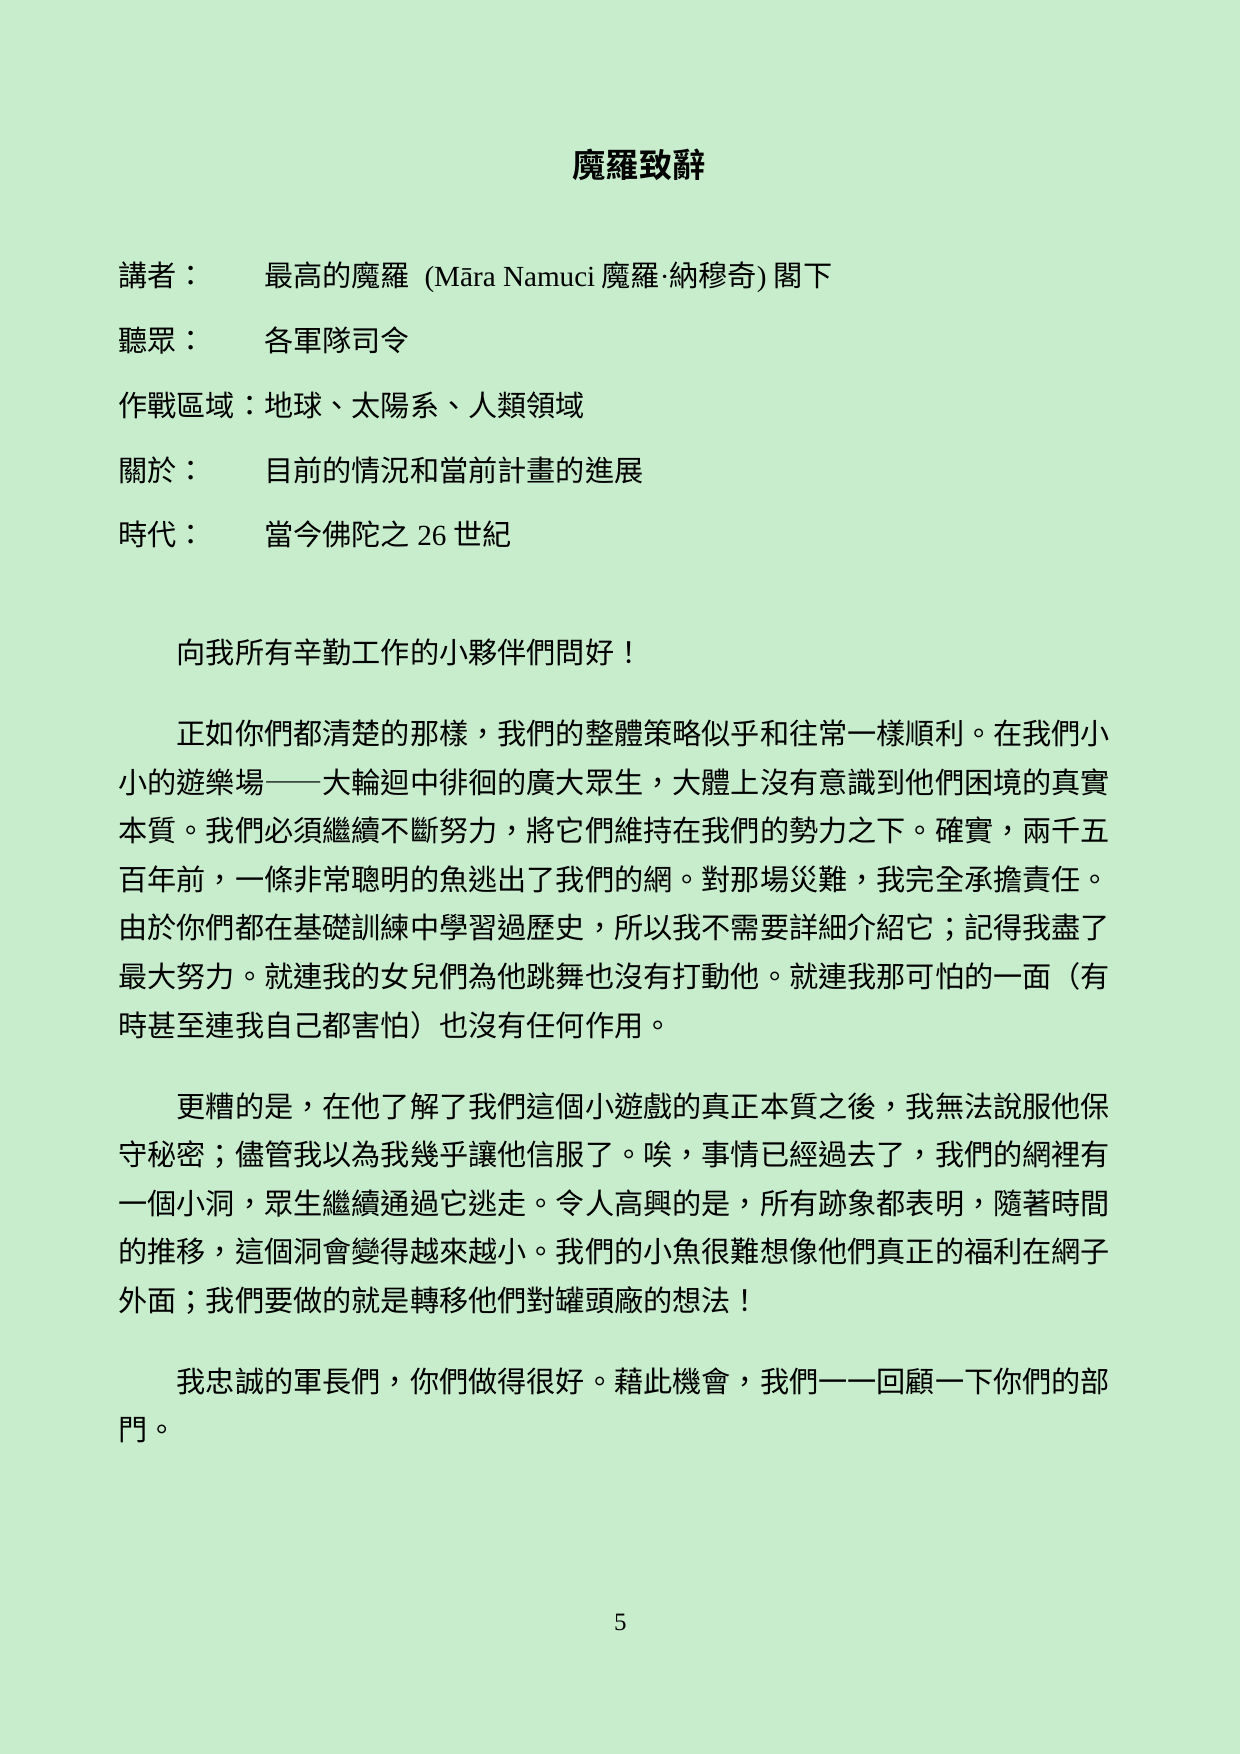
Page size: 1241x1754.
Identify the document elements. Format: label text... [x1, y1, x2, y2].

text 我忠誠的軍長們，你們做得很好。藉此機會，我們一一回顧一下你們的部門。 [118, 1358, 1122, 1449]
text 關於： 目前的情況和當前計畫的進展 [118, 447, 1122, 489]
text 更糟的是，在他了解了我們這個小遊戲的真正本質之後，我無法說服他保守秘密；儘管我以為我幾乎讓他信服了。唉，事情已經過去了，我們的網裡有一個小洞，眾生繼續通過它逃走。令人高興的是，所有跡象都表明，隨著時間的推移，這個洞會變得越來越小。我們的小魚很難想像他們真正的福利在網子外面；我們要做的就是轉移他們對罐頭廠的想法！ [118, 1083, 1122, 1320]
text 正如你們都清楚的那樣，我們的整體策略似乎和往常一樣順利。在我們小小的遊樂場——大輪迴中徘徊的廣大眾生，大體上沒有意識到他們困境的真實本質。我們必須繼續不斷努力，將它們維持在我們的勢力之下。確實，兩千五百年前，一條非常聰明的魚逃出了我們的網。對那場災難，我完全承擔責任。由於你們都在基礎訓練中學習過歷史，所以我不需要詳細介紹它；記得我盡了最大努力。就連我的女兒們為他跳舞也沒有打動他。就連我那可怕的一面（有時甚至連我自己都害怕）也沒有任何作用。 [118, 711, 1122, 1044]
subtitle 魔羅致辭 [156, 139, 1122, 187]
text 時代： 當今佛陀之 26 世紀 [118, 512, 1122, 554]
text 聽眾： 各軍隊司令 [118, 318, 1122, 360]
text 作戰區域：地球、太陽系、人類領域 [118, 382, 1122, 425]
text 講者： 最高的魔羅 (Māra Namuci魔羅·納穆奇) 閣下 [118, 253, 1122, 295]
text 向我所有辛勤工作的小夥伴們問好！ [118, 630, 1122, 672]
